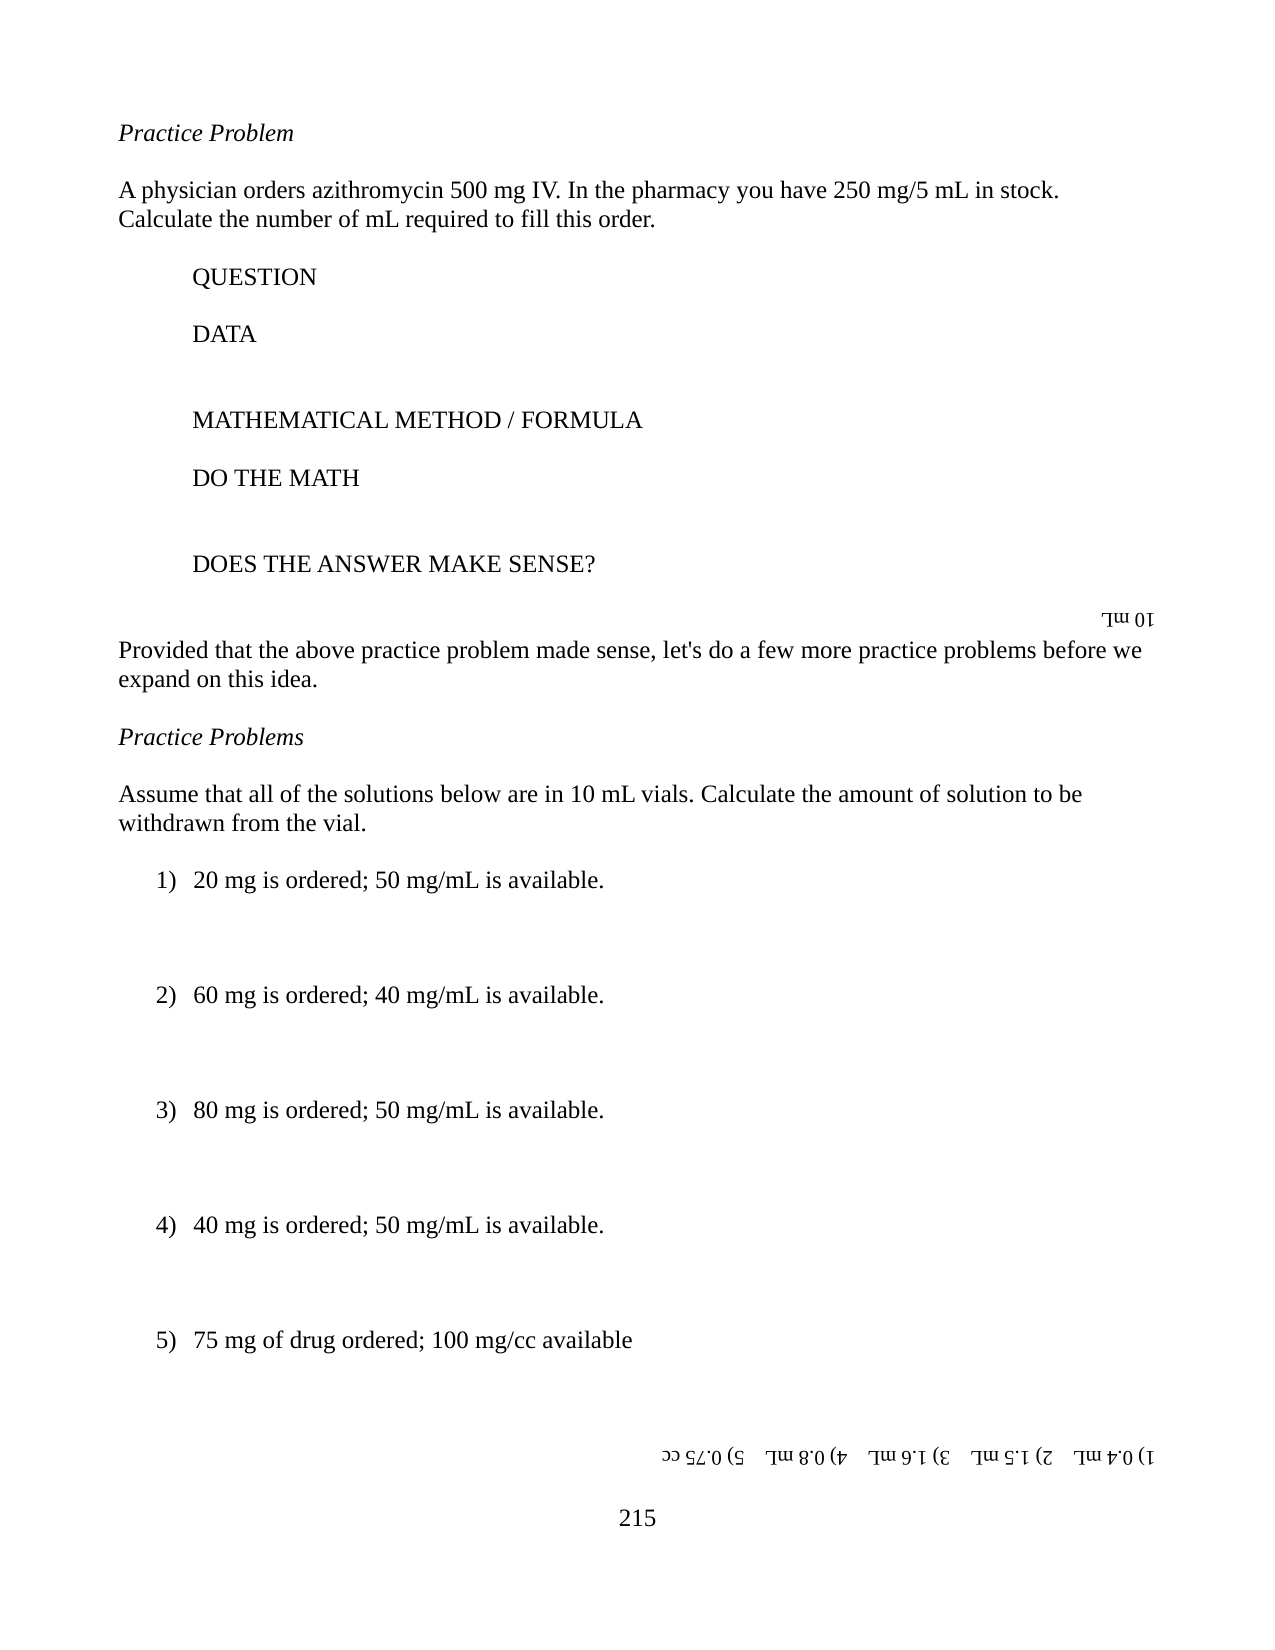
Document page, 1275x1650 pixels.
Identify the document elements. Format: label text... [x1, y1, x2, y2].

text DOES THE ANSWER MAKE SENSE? [192, 549, 1157, 578]
text A physician orders azithromycin 500 mg IV. In the pharmacy you have 250 mg/5 mL in stock. Calculate the number of mL required to fill this order. [118, 176, 1157, 233]
list 60 mg is ordered; 40 mg/mL is available. [156, 981, 1157, 1009]
text QUESTION [192, 262, 1157, 291]
list 40 mg is ordered; 50 mg/mL is available. [156, 1211, 1157, 1239]
text Assume that all of the solutions below are in 10 mL vials. Calculate the amount of solution to be withdrawn from the vial. [118, 779, 1157, 837]
text DO THE MATH [192, 463, 1157, 492]
list 20 mg is ordered; 50 mg/mL is available. [156, 866, 1157, 894]
list 80 mg is ordered; 50 mg/mL is available. [156, 1096, 1157, 1124]
text Provided that the above practice problem made sense, let's do a few more practice problems before we expand on this idea. [118, 636, 1157, 693]
text MATHEMATICAL METHOD / FORMULA [192, 406, 1157, 434]
text DATA [192, 319, 1157, 348]
list 75 mg of drug ordered; 100 mg/cc available [156, 1326, 1157, 1354]
text Practice Problem [118, 118, 1157, 147]
text Practice Problems [118, 722, 1157, 751]
